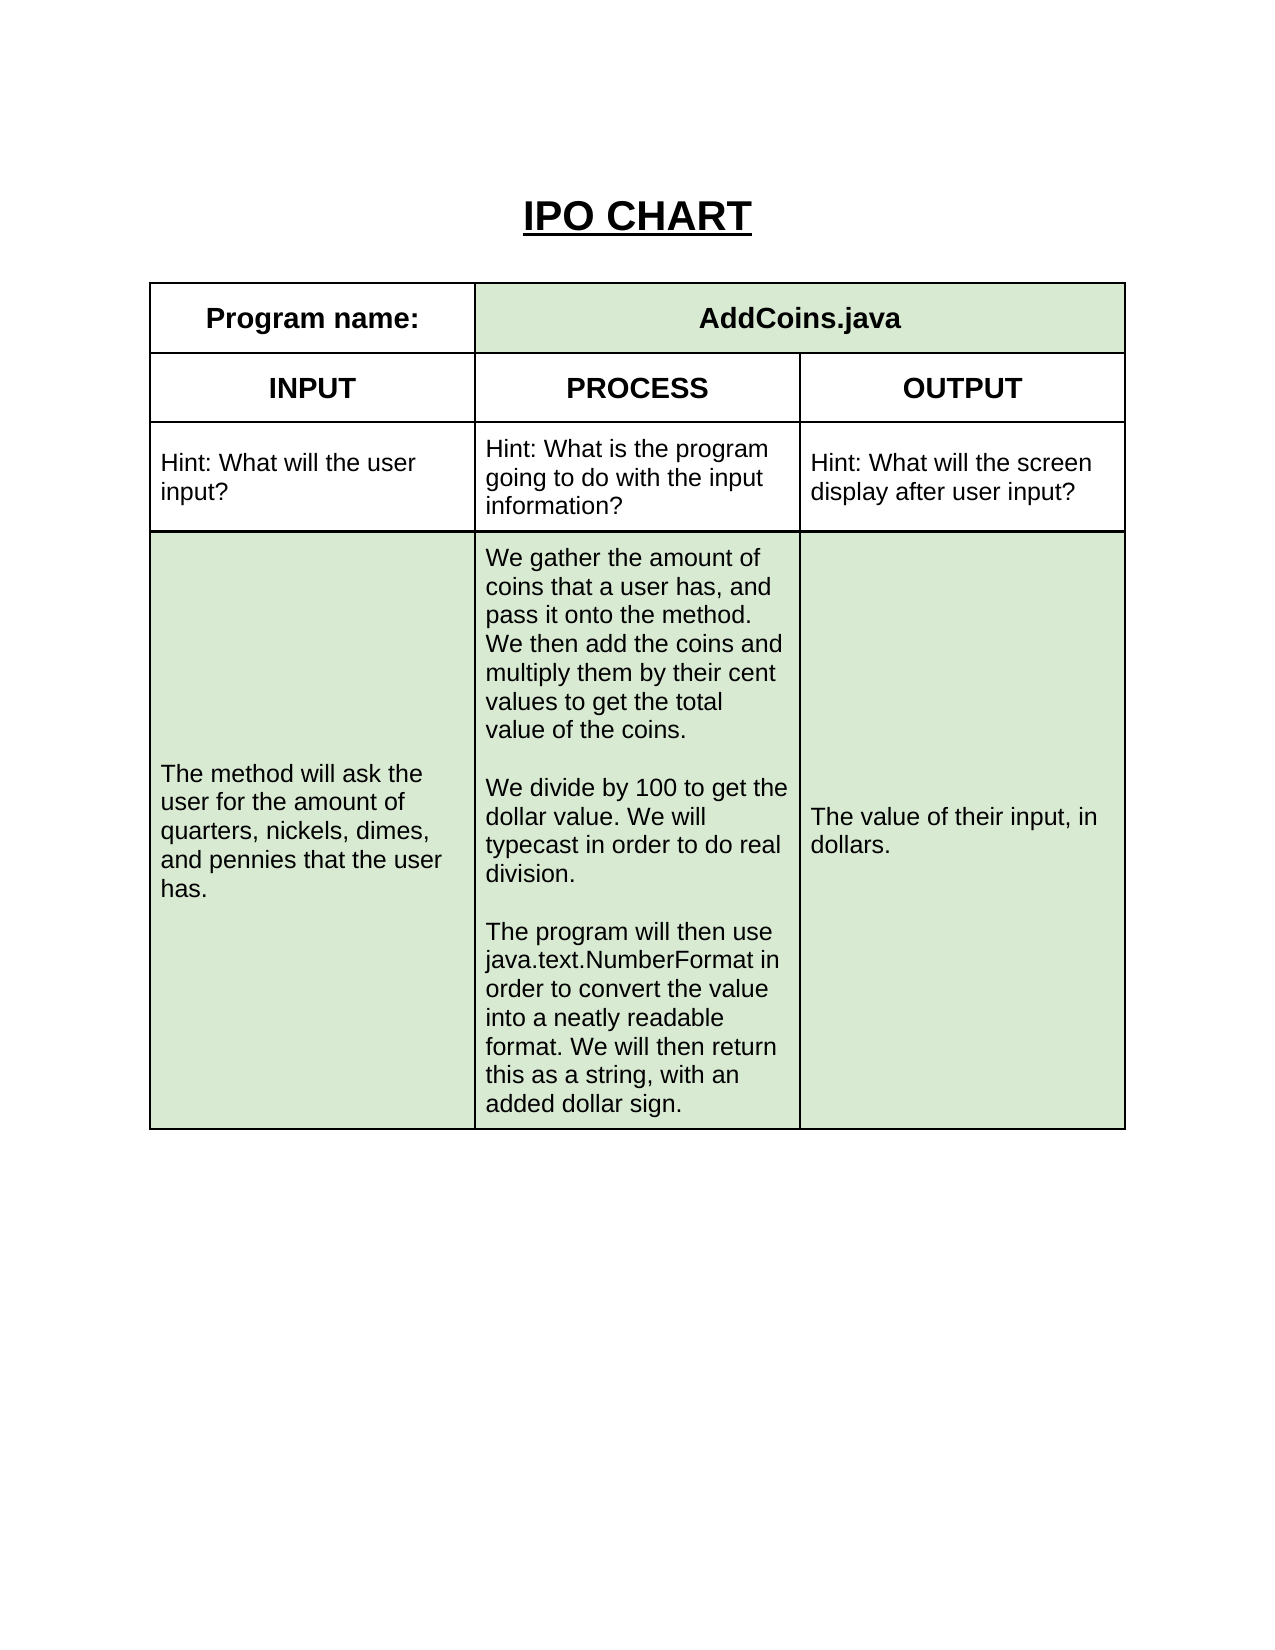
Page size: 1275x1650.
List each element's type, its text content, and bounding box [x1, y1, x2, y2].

table_header Program name: [151, 284, 474, 352]
subtitle IPO CHART [150, 192, 1125, 239]
table_cell The value of their input, in dollars. [801, 533, 1124, 1128]
table_cell We gather the amount of coins that a user has, and pass it onto the method. We then add the coins and multiply them by their cent values to get the total value of the coins. We divide by 100 to get the dollar value. We will typecast in order to do real division. The program will then use java.text.NumberFormat in order to convert the value into a neatly readable format. We will then return this as a string, with an added dollar sign. [476, 533, 799, 1128]
table_cell OUTPUT [801, 354, 1124, 421]
table_cell Hint: What is the program going to do with the input information? [476, 423, 799, 530]
table_cell Hint: What will the user input? [151, 423, 474, 530]
table_cell PROCESS [476, 354, 799, 421]
table_cell The method will ask the user for the amount of quarters, nickels, dimes, and pennies that the user has. [151, 533, 474, 1128]
table_cell Hint: What will the screen display after user input? [801, 423, 1124, 530]
table_header AddCoins.java [476, 284, 1124, 352]
table_cell INPUT [151, 354, 474, 421]
